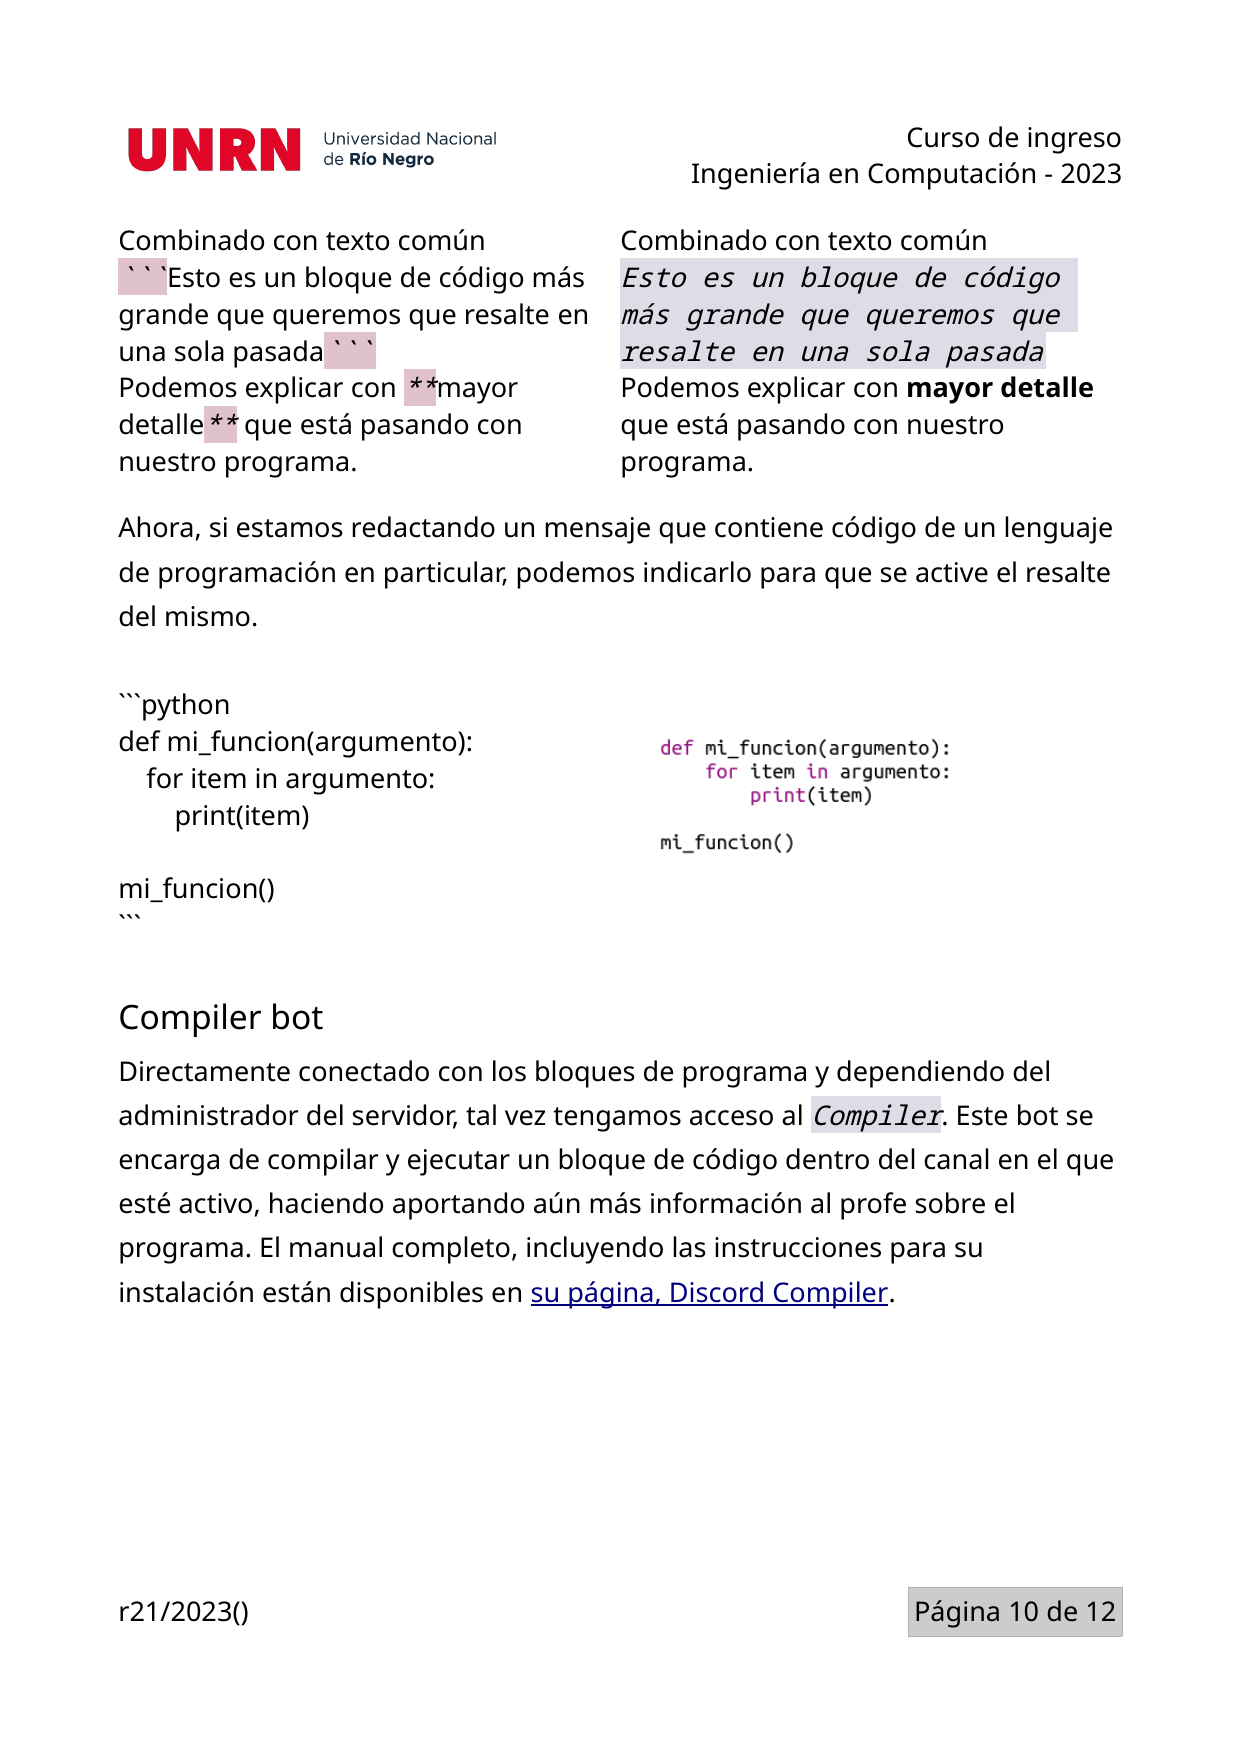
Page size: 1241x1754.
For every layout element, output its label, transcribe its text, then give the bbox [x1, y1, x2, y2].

table_header ```python def mi_funcion(argumento): for item in argumento: print(item) mi_funcion() ``` [118, 686, 620, 944]
text Directamente conectado con los bloques de programa y dependiendo del administrador del servidor, tal vez tengamos acceso al Compiler. Este bot se encarga de compilar y ejecutar un bloque de código dentro del canal en el que esté activo, haciendo aportando aún más información al profe sobre el programa. El manual completo, incluyendo las instrucciones para su instalación están disponibles en su página, Discord Compiler. [118, 1052, 1122, 1310]
text Ahora, si estamos redactando un mensaje que contiene código de un lenguaje de programación en particular, podemos indicarlo para que se active el resalte del mismo. [118, 509, 1122, 634]
picture [118, 118, 505, 180]
table_header Combinado con texto común ```Esto es un bloque de código más grande que queremos que resalte en una sola pasada``` Podemos explicar con **mayor detalle** que está pasando con nuestro programa. [118, 221, 620, 479]
table_header [620, 686, 1122, 944]
table_header Combinado con texto común Esto es un bloque de código más grande que queremos que resalte en una sola pasada Podemos explicar con mayor detalle que está pasando con nuestro programa. [620, 221, 1122, 479]
picture [644, 715, 1095, 875]
subtitle Compiler bot [118, 994, 1122, 1040]
